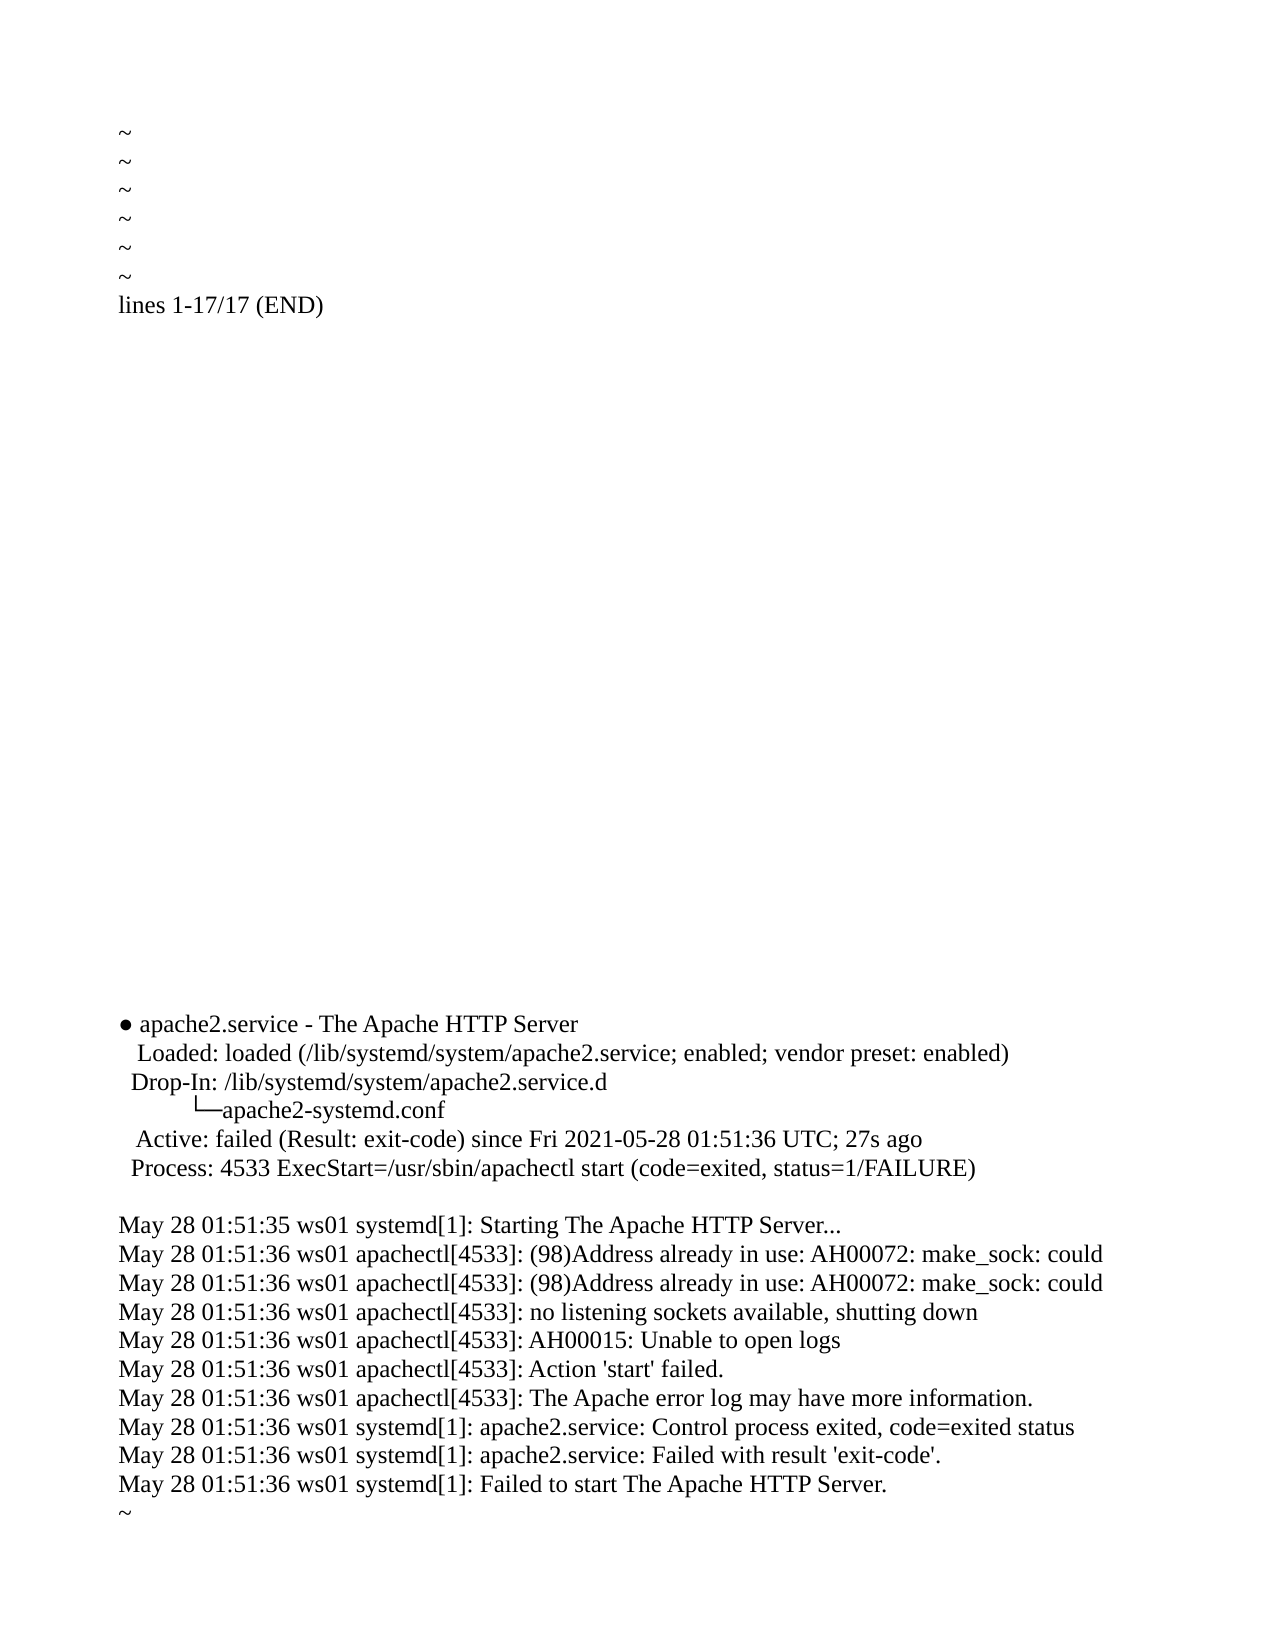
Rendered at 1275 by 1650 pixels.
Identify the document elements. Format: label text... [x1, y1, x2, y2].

text └─apache2-systemd.conf [118, 1096, 1157, 1124]
text May 28 01:51:36 ws01 systemd[1]: apache2.service: Control process exited, code=exited status [118, 1412, 1157, 1441]
text ~ [118, 262, 1157, 291]
text May 28 01:51:36 ws01 apachectl[4533]: AH00015: Unable to open logs [118, 1326, 1157, 1354]
text May 28 01:51:36 ws01 apachectl[4533]: (98)Address already in use: AH00072: make_sock: could [118, 1239, 1157, 1268]
text May 28 01:51:35 ws01 systemd[1]: Starting The Apache HTTP Server... [118, 1211, 1157, 1239]
text ~ [118, 118, 1157, 147]
text ● apache2.service - The Apache HTTP Server [118, 1009, 1157, 1038]
text May 28 01:51:36 ws01 apachectl[4533]: The Apache error log may have more information. [118, 1383, 1157, 1412]
text lines 1-17/17 (END) [118, 291, 1157, 319]
text May 28 01:51:36 ws01 apachectl[4533]: Action 'start' failed. [118, 1354, 1157, 1383]
text Active: failed (Result: exit-code) since Fri 2021-05-28 01:51:36 UTC; 27s ago [118, 1124, 1157, 1153]
text May 28 01:51:36 ws01 systemd[1]: Failed to start The Apache HTTP Server. [118, 1469, 1157, 1498]
text Process: 4533 ExecStart=/usr/sbin/apachectl start (code=exited, status=1/FAILURE) [118, 1153, 1157, 1182]
text Drop-In: /lib/systemd/system/apache2.service.d [118, 1067, 1157, 1096]
text May 28 01:51:36 ws01 apachectl[4533]: (98)Address already in use: AH00072: make_sock: could [118, 1268, 1157, 1297]
text ~ [118, 1498, 1157, 1527]
text ~ [118, 147, 1157, 176]
text Loaded: loaded (/lib/systemd/system/apache2.service; enabled; vendor preset: enabled) [118, 1038, 1157, 1067]
text ~ [118, 176, 1157, 204]
text ~ [118, 233, 1157, 262]
text May 28 01:51:36 ws01 systemd[1]: apache2.service: Failed with result 'exit-code'. [118, 1441, 1157, 1469]
text ~ [118, 204, 1157, 233]
text May 28 01:51:36 ws01 apachectl[4533]: no listening sockets available, shutting down [118, 1297, 1157, 1326]
